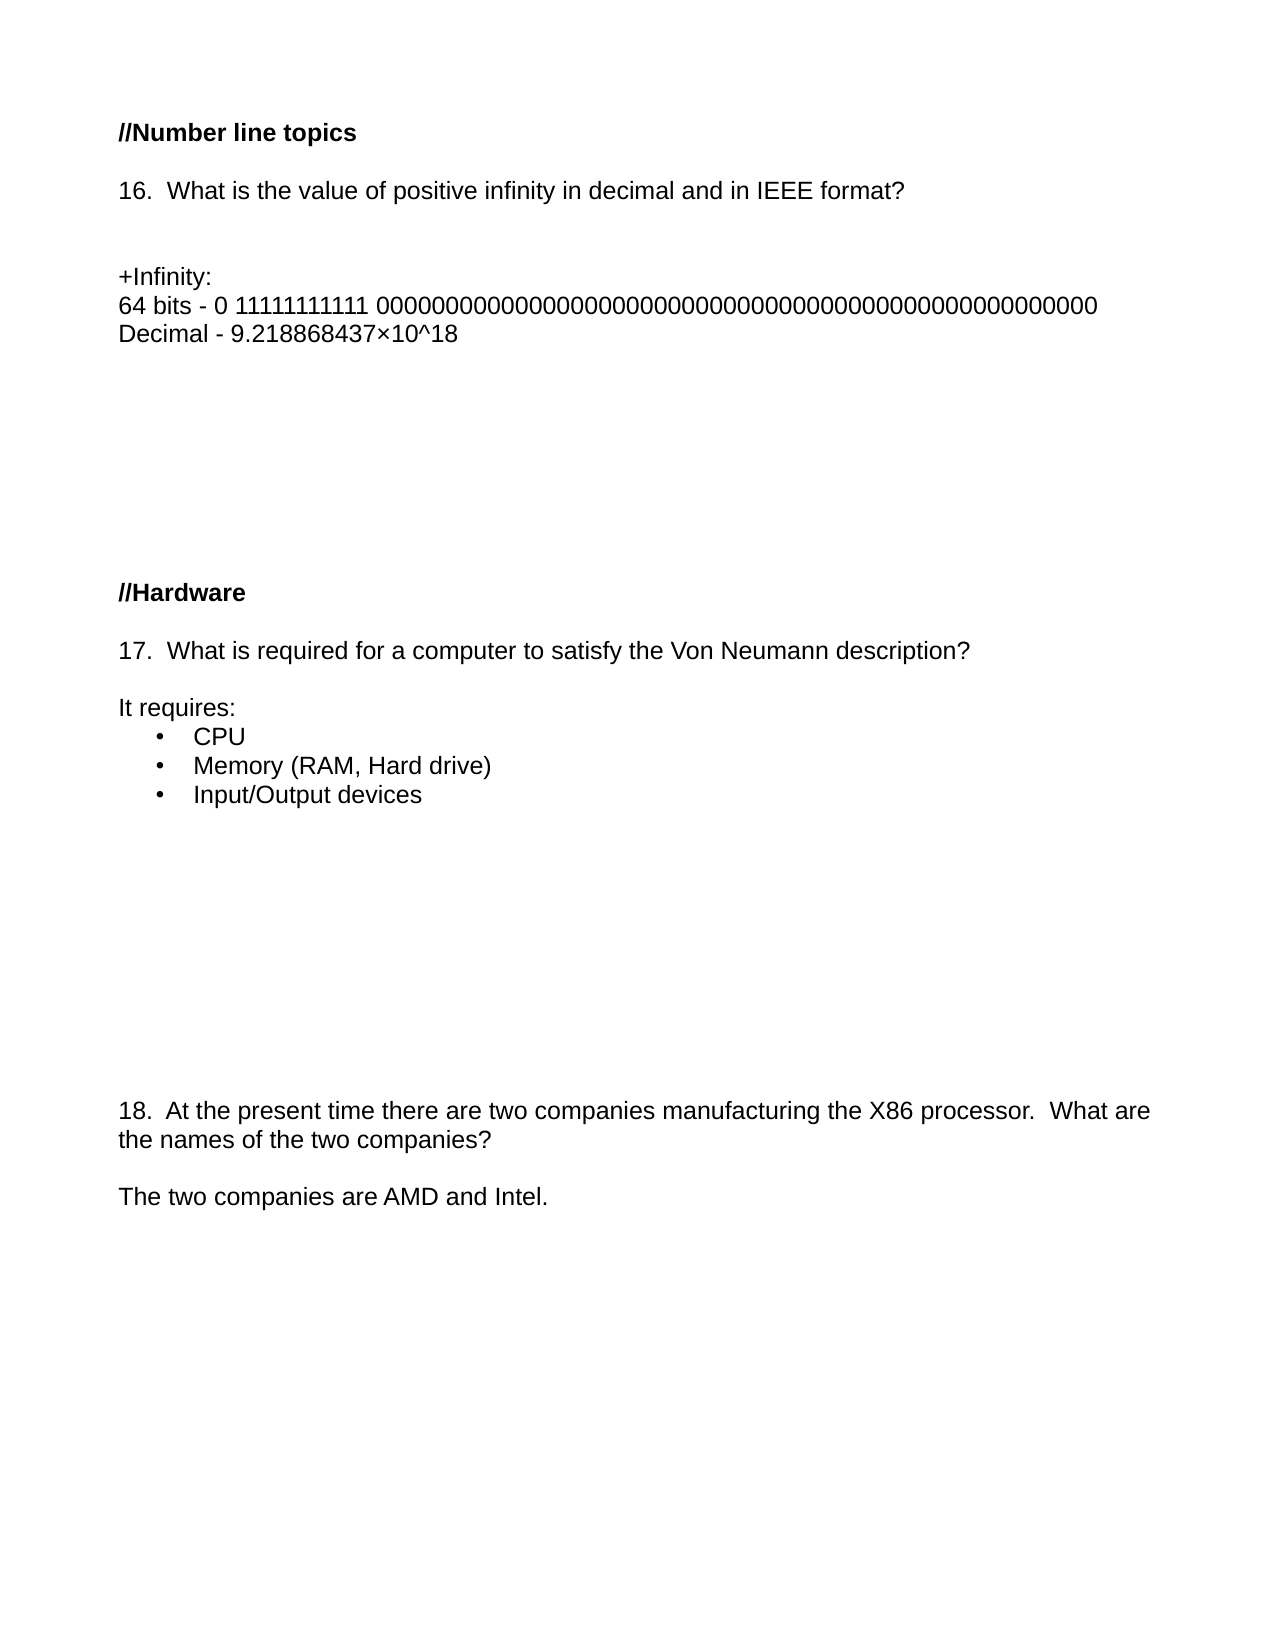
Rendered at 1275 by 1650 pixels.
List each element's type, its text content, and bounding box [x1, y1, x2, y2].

text //Number line topics [118, 118, 1157, 147]
text //Hardware [118, 578, 1157, 607]
text 16. What is the value of positive infinity in decimal and in IEEE format? [118, 176, 1157, 204]
list Input/Output devices [156, 779, 1157, 808]
text 18. At the present time there are two companies manufacturing the X86 processor. What are the names of the two companies? [118, 1096, 1157, 1153]
text Decimal - 9.218868437×10^18 [118, 319, 1157, 348]
text 17. What is required for a computer to satisfy the Von Neumann description? [118, 636, 1157, 664]
list Memory (RAM, Hard drive) [156, 751, 1157, 779]
list CPU [156, 722, 1157, 751]
text The two companies are AMD and Intel. [118, 1182, 1157, 1211]
text 64 bits - 0 11111111111 0000000000000000000000000000000000000000000000000000 [118, 291, 1157, 319]
text +Infinity: [118, 262, 1157, 291]
text It requires: [118, 693, 1157, 722]
